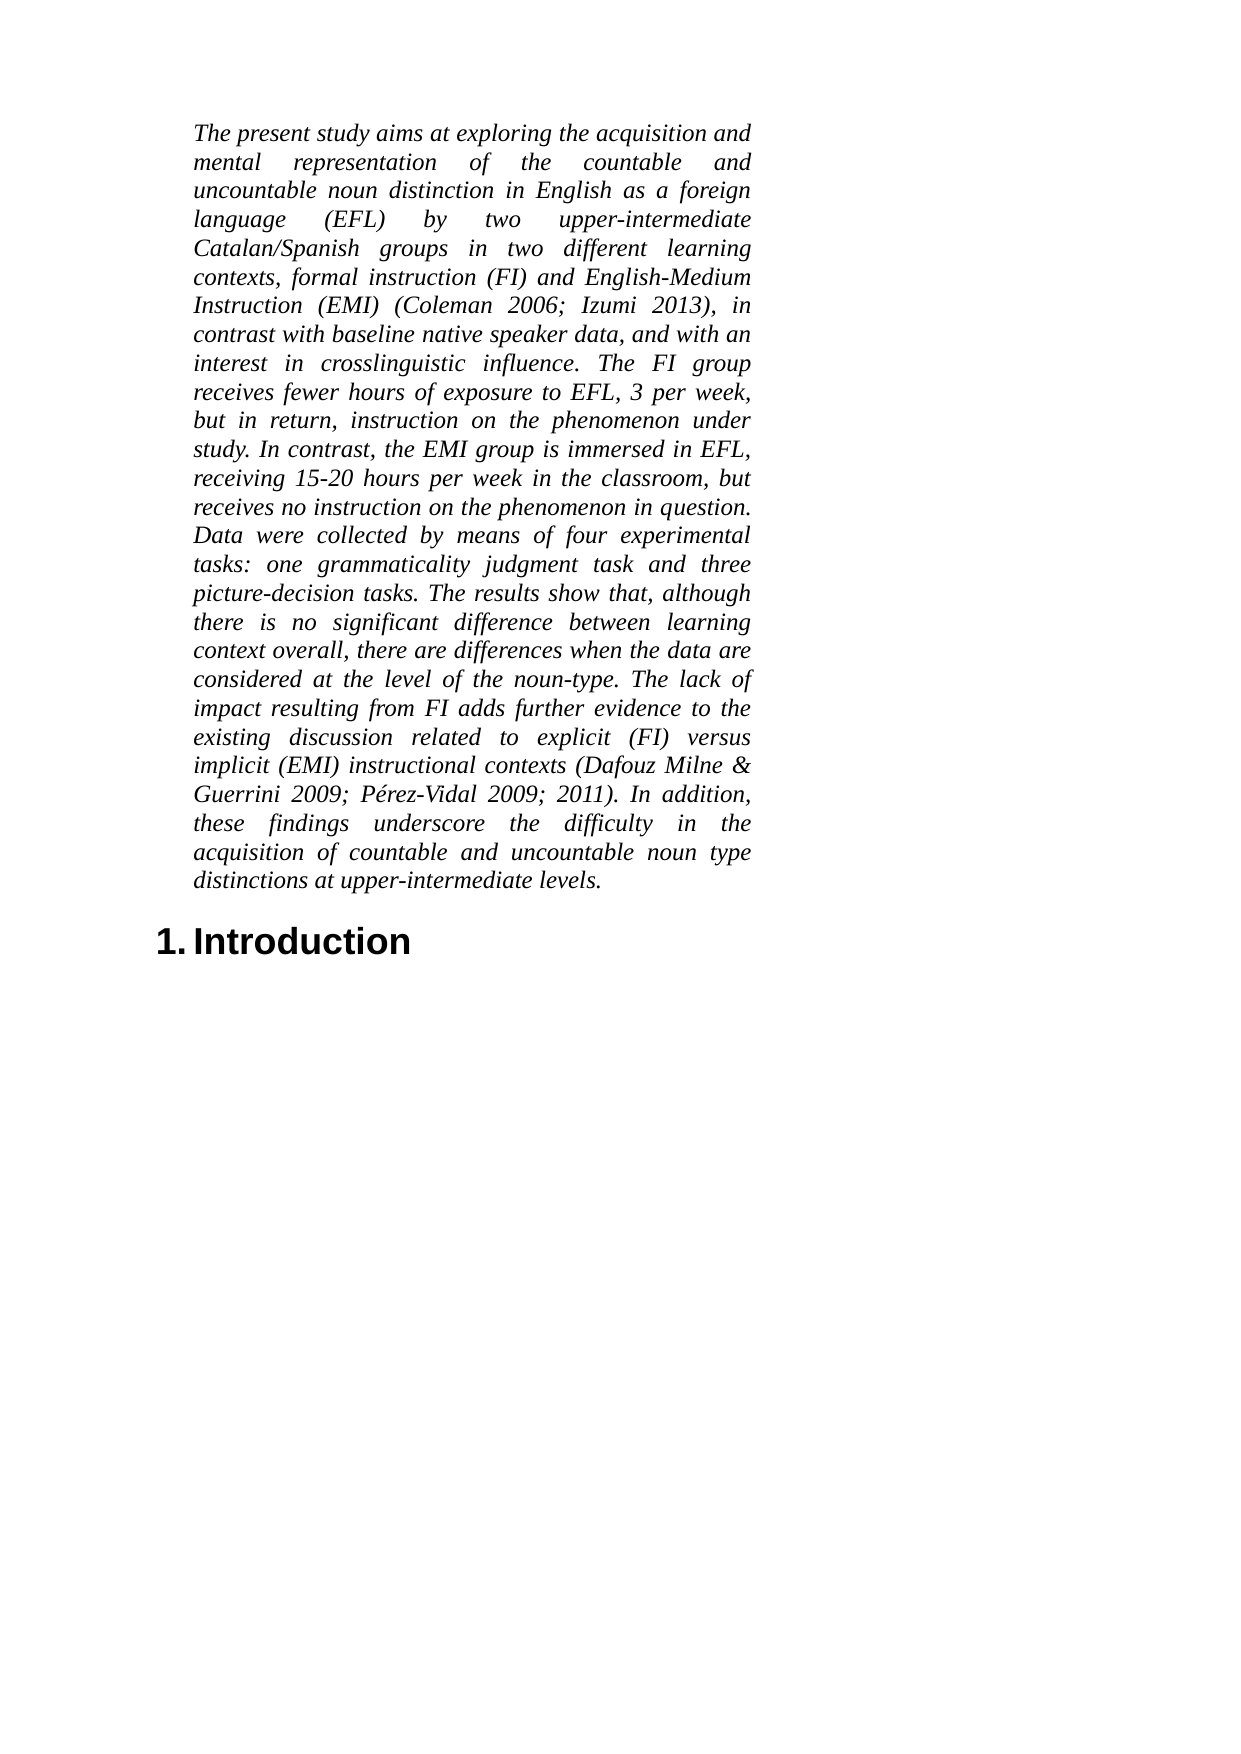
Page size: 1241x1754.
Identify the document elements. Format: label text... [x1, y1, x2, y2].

text The present study aims at exploring the acquisition and mental representation of the countable and uncountable noun distinction in English as a foreign language (EFL) by two upper-intermediate Catalan/Spanish groups in two different learning contexts, formal instruction (FI) and English-Medium Instruction (EMI) (Coleman 2006; Izumi 2013), in contrast with baseline native speaker data, and with an interest in crosslinguistic influence. The FI group receives fewer hours of exposure to EFL, 3 per week, but in return, instruction on the phenomenon under study. In contrast, the EMI group is immersed in EFL, receiving 15-20 hours per week in the classroom, but receives no instruction on the phenomenon in question. Data were collected by means of four experimental tasks: one grammaticality judgment task and three picture-decision tasks. The results show that, although there is no significant difference between learning context overall, there are differences when the data are considered at the level of the noun-type. The lack of impact resulting from FI adds further evidence to the existing discussion related to explicit (FI) versus implicit (EMI) instructional contexts (Dafouz Milne & Guerrini 2009; Pérez-Vidal 2009; 2011). In addition, these findings underscore the difficulty in the acquisition of countable and uncountable noun type distinctions at upper-intermediate levels. [193, 118, 752, 894]
list Introduction [156, 919, 827, 962]
